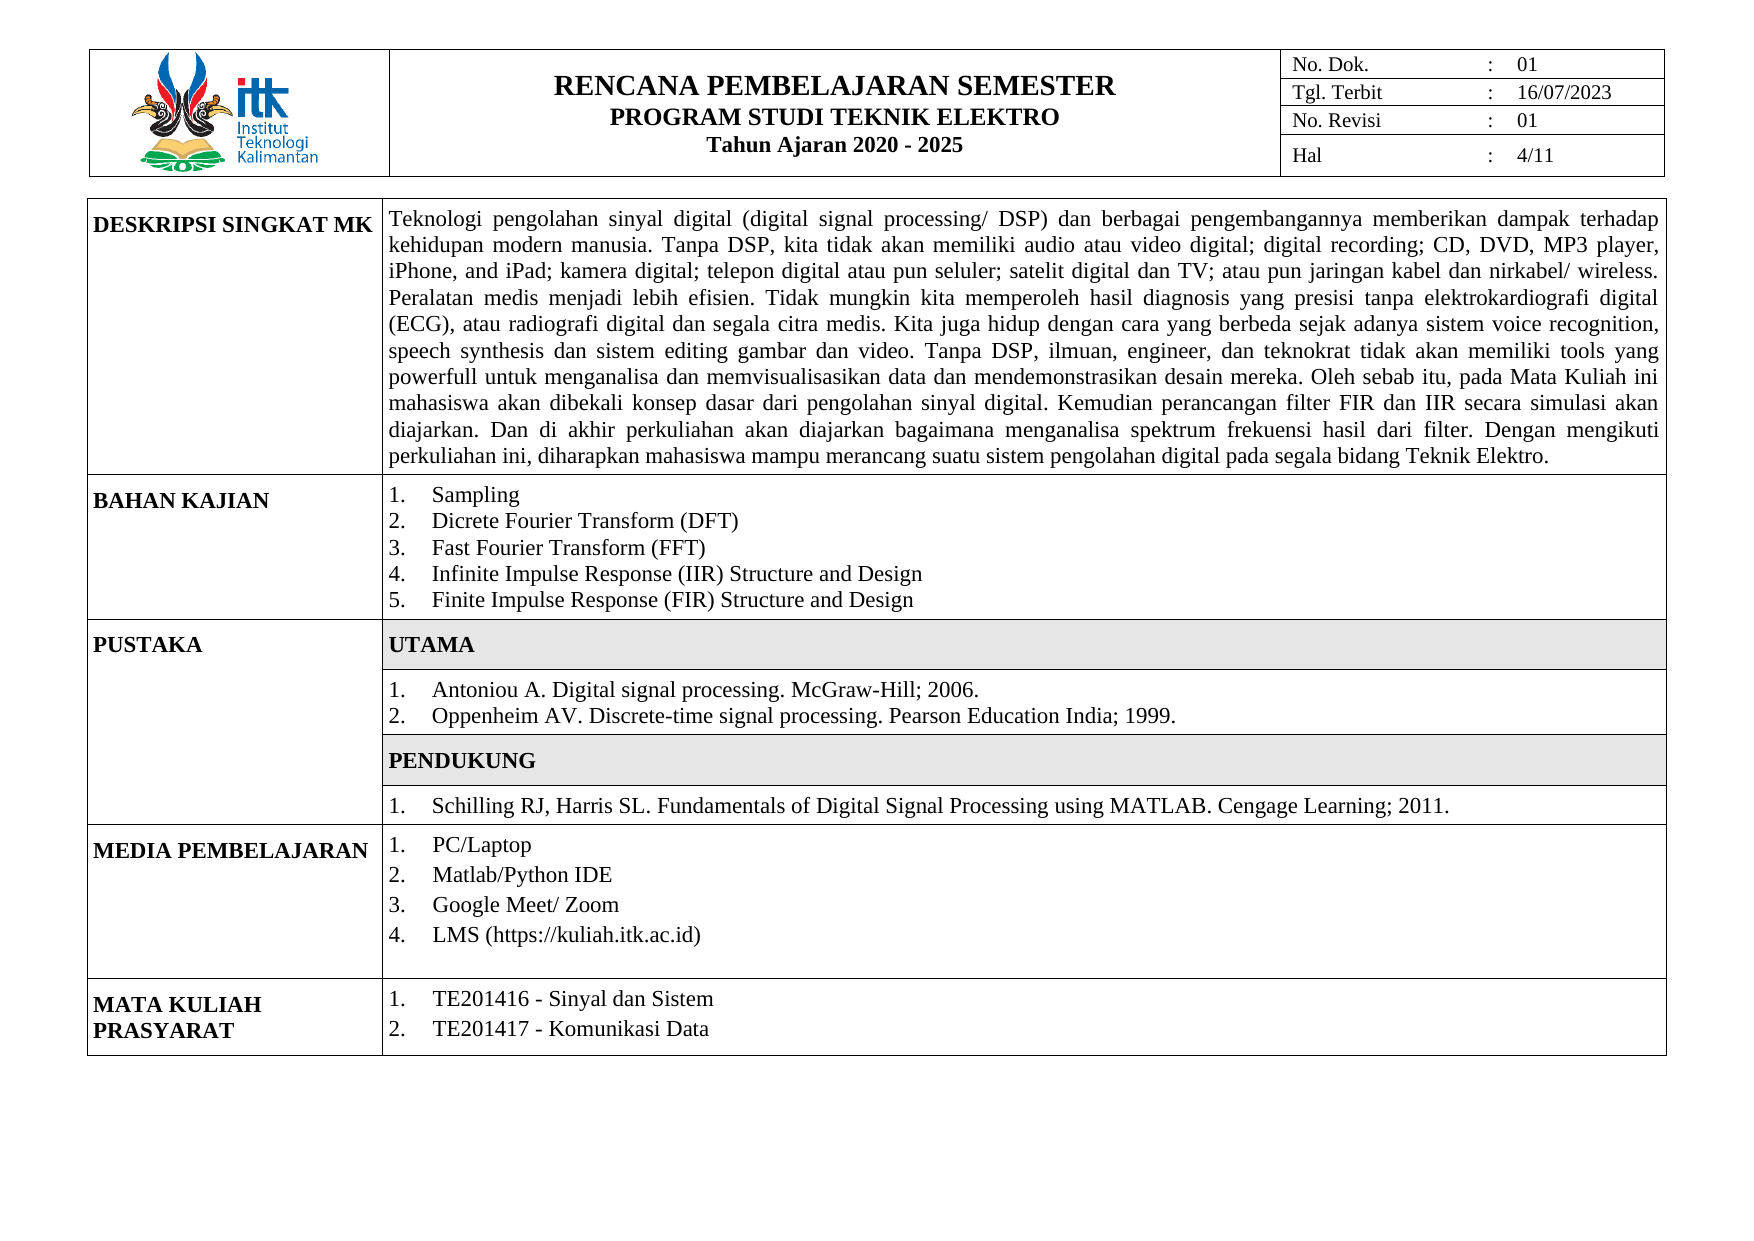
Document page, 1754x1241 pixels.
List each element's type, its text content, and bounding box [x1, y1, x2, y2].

table_cell MATA KULIAH PRASYARAT [88, 979, 382, 1055]
table_cell TE201416 - Sinyal dan Sistem TE201417 - Komunikasi Data [383, 979, 1666, 1055]
table_cell UTAMA [383, 620, 1666, 669]
table_cell PC/Laptop Matlab/Python IDE Google Meet/ Zoom LMS (https://kuliah.itk.ac.id) [383, 825, 1666, 978]
table_cell BAHAN KAJIAN [88, 475, 382, 618]
table_cell Schilling RJ, Harris SL. Fundamentals of Digital Signal Processing using MATLAB. Cengage Learning; 2011. [383, 786, 1666, 824]
table_cell MEDIA PEMBELAJARAN [88, 825, 382, 978]
table_cell PUSTAKA [88, 620, 382, 824]
table_cell Teknologi pengolahan sinyal digital (digital signal processing/ DSP) dan berbagai pengembangannya memberikan dampak terhadap kehidupan modern manusia. Tanpa DSP, kita tidak akan memiliki audio atau video digital; digital recording; CD, DVD, MP3 player, iPhone, and iPad; kamera digital; telepon digital atau pun seluler; satelit digital dan TV; atau pun jaringan kabel dan nirkabel/ wireless. Peralatan medis menjadi lebih efisien. Tidak mungkin kita memperoleh hasil diagnosis yang presisi tanpa elektrokardiografi digital (ECG), atau radiografi digital dan segala citra medis. Kita juga hidup dengan cara yang berbeda sejak adanya sistem voice recognition, speech synthesis dan sistem editing gambar dan video. Tanpa DSP, ilmuan, engineer, dan teknokrat tidak akan memiliki tools yang powerfull untuk menganalisa dan memvisualisasikan data dan mendemonstrasikan desain mereka. Oleh sebab itu, pada Mata Kuliah ini mahasiswa akan dibekali konsep dasar dari pengolahan sinyal digital. Kemudian perancangan filter FIR dan IIR secara simulasi akan diajarkan. Dan di akhir perkuliahan akan diajarkan bagaimana menganalisa spektrum frekuensi hasil dari filter. Dengan mengikuti perkuliahan ini, diharapkan mahasiswa mampu merancang suatu sistem pengolahan digital pada segala bidang Teknik Elektro. [383, 199, 1666, 474]
table_cell Sampling Dicrete Fourier Transform (DFT) Fast Fourier Transform (FFT) Infinite Impulse Response (IIR) Structure and Design Finite Impulse Response (FIR) Structure and Design [383, 475, 1666, 618]
table_cell Antoniou A. Digital signal processing. McGraw-Hill; 2006. Oppenheim AV. Discrete-time signal processing. Pearson Education India; 1999. [383, 670, 1666, 734]
table_cell PENDUKUNG [383, 735, 1666, 785]
picture [127, 50, 322, 176]
table_cell DESKRIPSI SINGKAT MK [88, 199, 382, 474]
